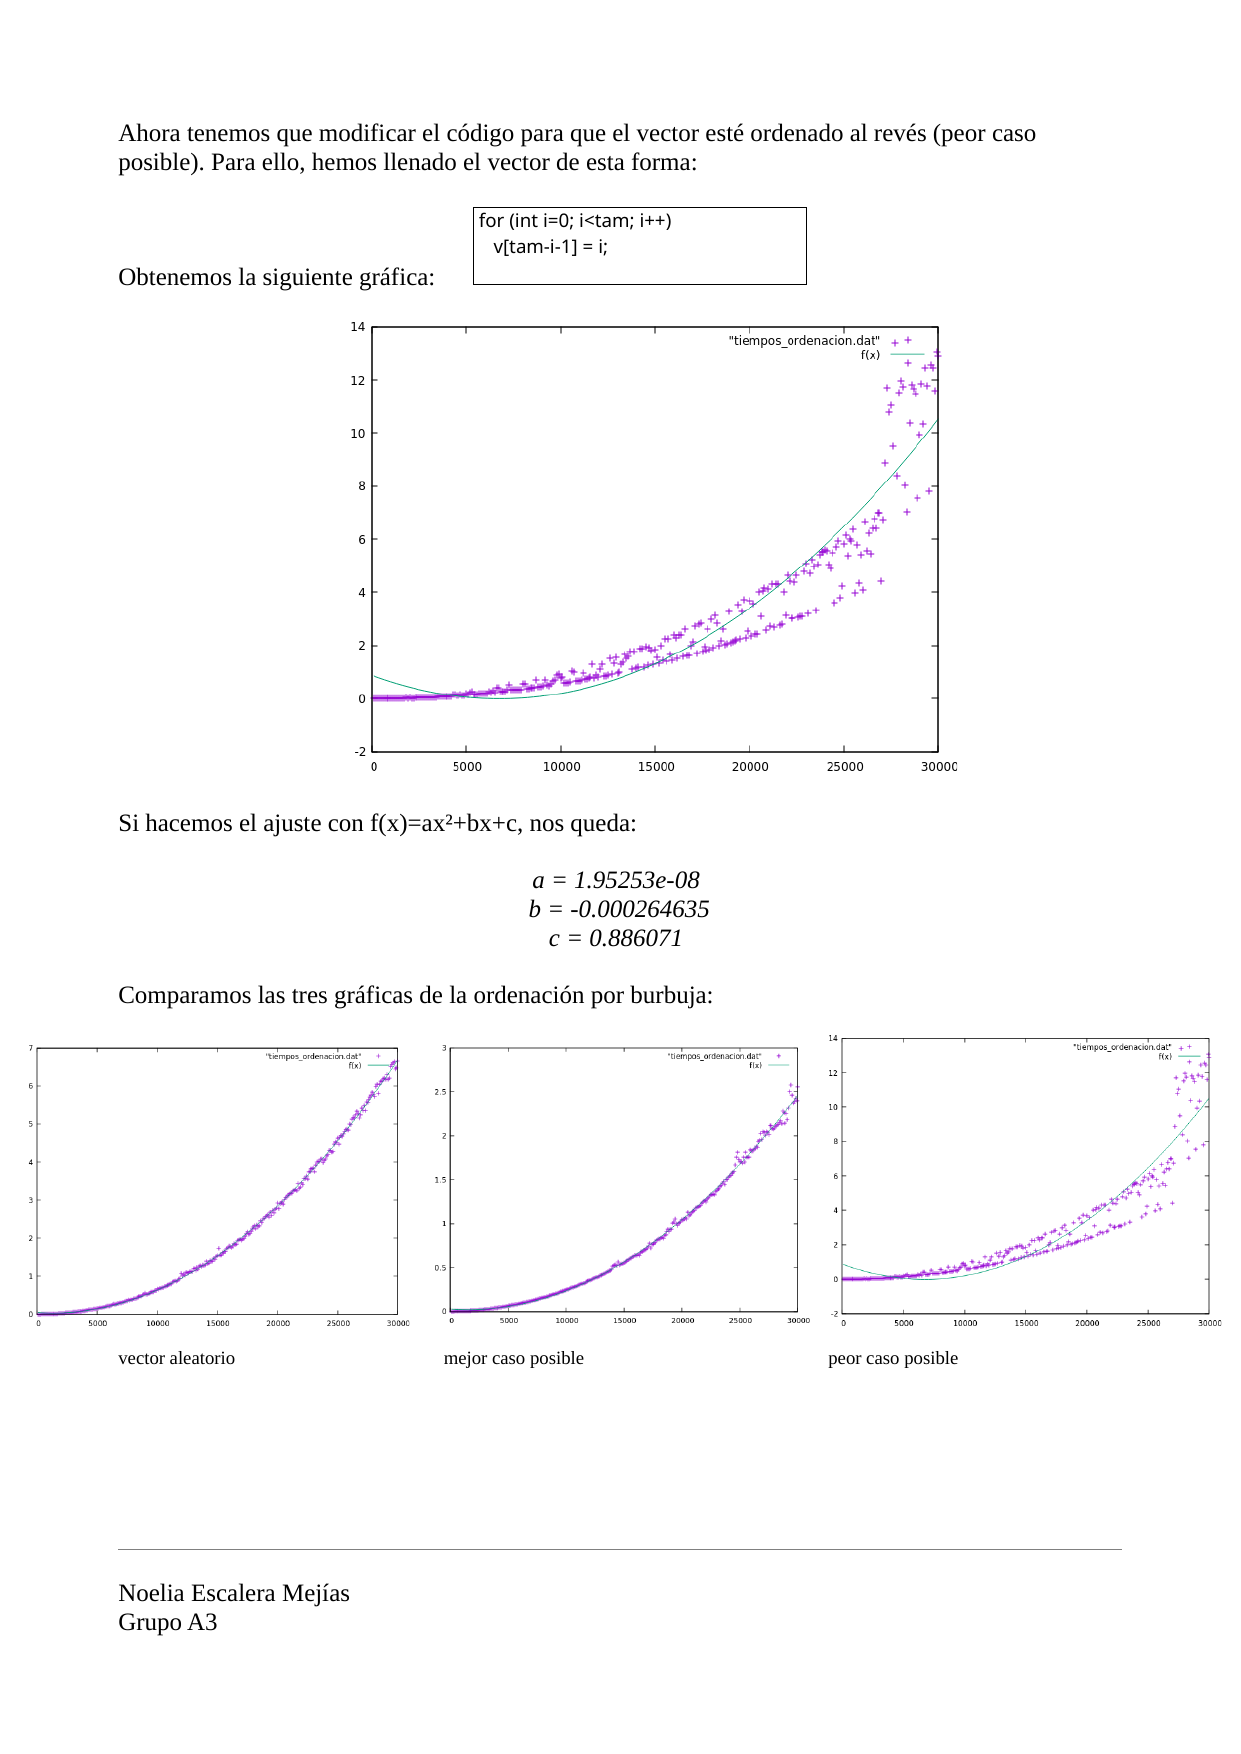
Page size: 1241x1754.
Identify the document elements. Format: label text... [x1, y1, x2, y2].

text Si hacemos el ajuste con f(x)=ax²+bx+c, nos queda: [118, 808, 1122, 837]
text Ahora tenemos que modificar el código para que el vector esté ordenado al revés (peor caso posible). Para ello, hemos llenado el vector de esta forma: [118, 118, 1122, 176]
picture [817, 1028, 1222, 1332]
text c = 0.886071 [118, 923, 1122, 952]
text vector aleatorio mejor caso posible peor caso posible [118, 1347, 1122, 1369]
text Obtenemos la siguiente gráfica: [118, 262, 1122, 291]
text b = -0.000264635 [118, 894, 1122, 923]
picture [422, 1038, 810, 1329]
text a = 1.95253e-08 [118, 866, 1122, 894]
picture [333, 311, 958, 780]
picture [17, 1038, 410, 1332]
text Comparamos las tres gráficas de la ordenación por burbuja: [118, 981, 1122, 1009]
